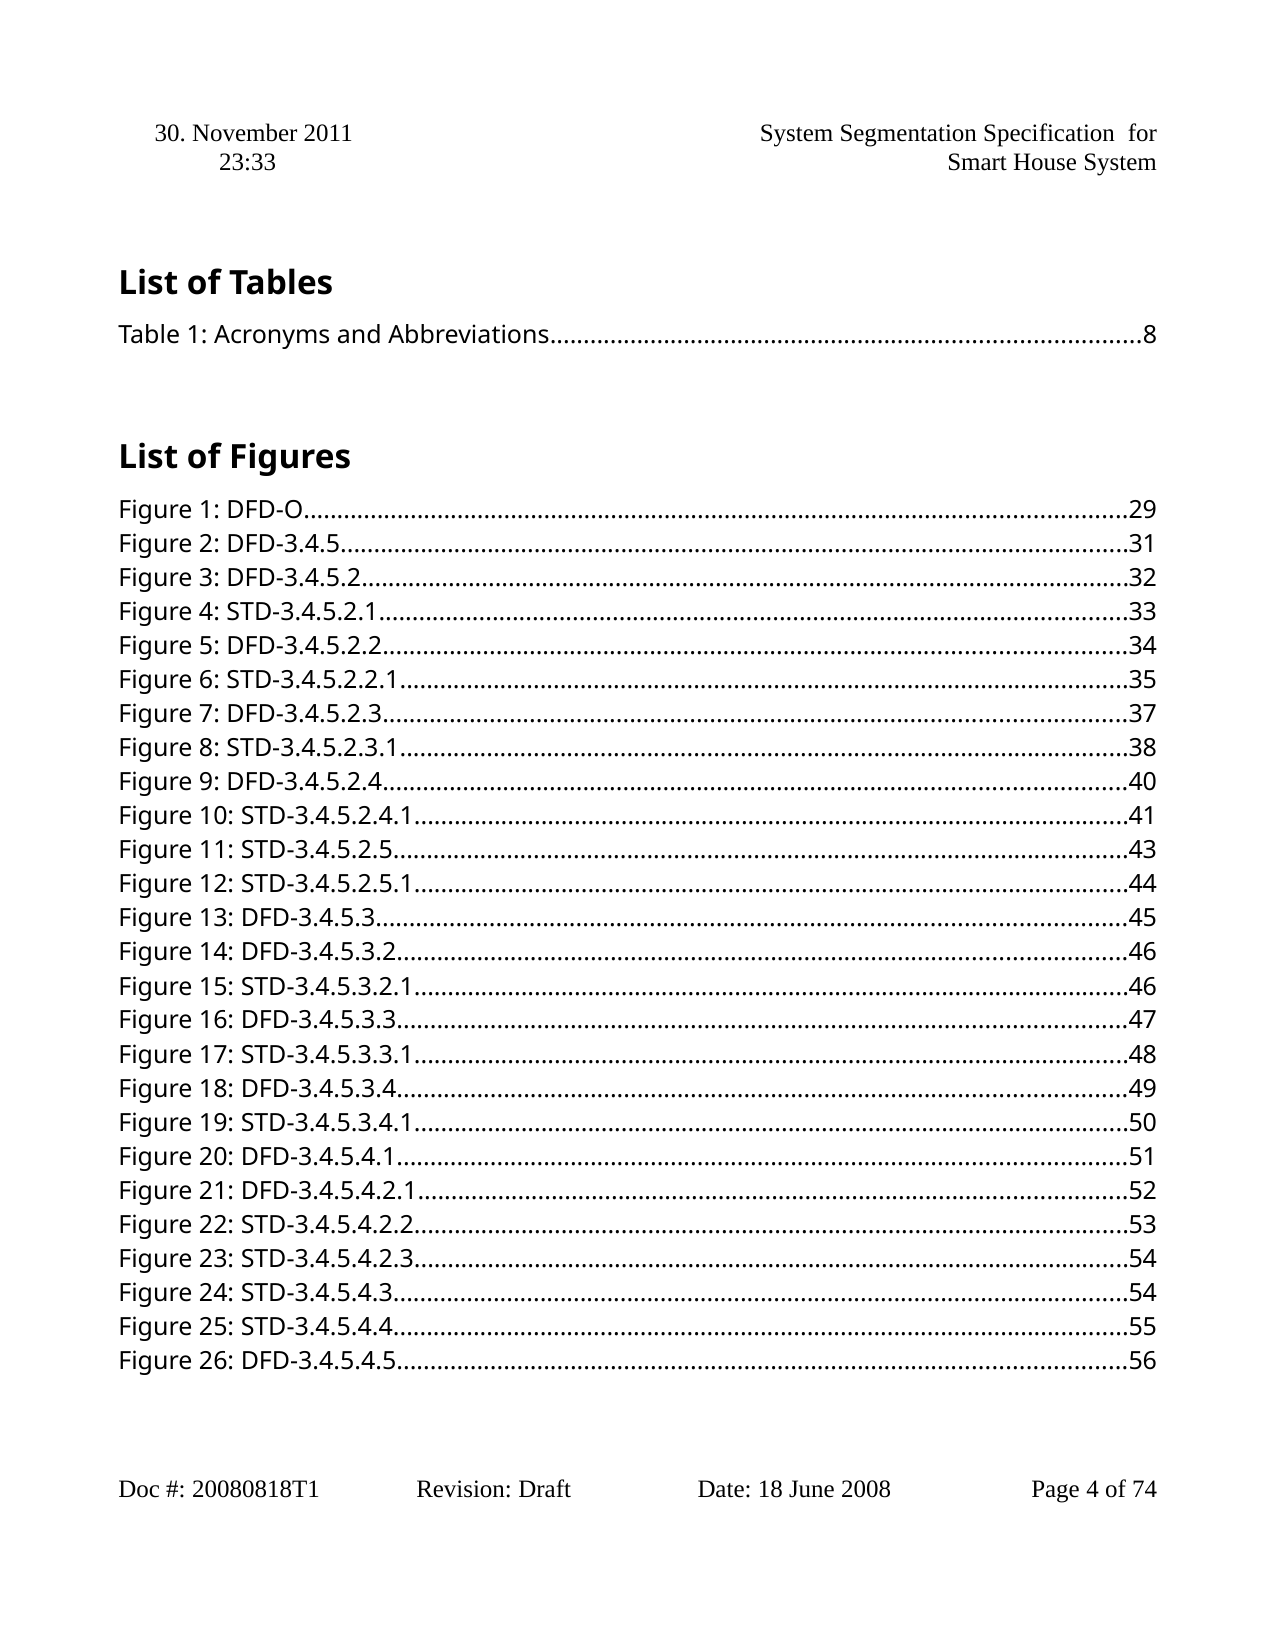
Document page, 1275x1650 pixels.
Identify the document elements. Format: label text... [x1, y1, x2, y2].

subtitle List of Tables [118, 259, 1157, 304]
text Figure 12: STD-3.4.5.2.5.1 44 [118, 866, 1157, 900]
text Figure 26: DFD-3.4.5.4.5 56 [118, 1343, 1157, 1377]
text Figure 13: DFD-3.4.5.3 45 [118, 900, 1157, 934]
text Figure 5: DFD-3.4.5.2.2 34 [118, 627, 1157, 662]
text Figure 20: DFD-3.4.5.4.1 51 [118, 1138, 1157, 1172]
text Figure 8: STD-3.4.5.2.3.1 38 [118, 730, 1157, 764]
text Figure 23: STD-3.4.5.4.2.3 54 [118, 1241, 1157, 1275]
text Figure 19: STD-3.4.5.3.4.1 50 [118, 1104, 1157, 1138]
text Figure 9: DFD-3.4.5.2.4 40 [118, 764, 1157, 798]
text Figure 4: STD-3.4.5.2.1 33 [118, 593, 1157, 627]
text Figure 6: STD-3.4.5.2.2.1 35 [118, 662, 1157, 696]
text Figure 10: STD-3.4.5.2.4.1 41 [118, 798, 1157, 832]
text Figure 7: DFD-3.4.5.2.3 37 [118, 696, 1157, 730]
text Figure 24: STD-3.4.5.4.3 54 [118, 1275, 1157, 1309]
text Figure 11: STD-3.4.5.2.5 43 [118, 832, 1157, 866]
text Figure 22: STD-3.4.5.4.2.2 53 [118, 1207, 1157, 1241]
text Figure 2: DFD-3.4.5 31 [118, 525, 1157, 559]
subtitle List of Figures [118, 433, 1157, 479]
text Figure 1: DFD-O 29 [118, 491, 1157, 525]
text Figure 25: STD-3.4.5.4.4 55 [118, 1309, 1157, 1343]
text Figure 15: STD-3.4.5.3.2.1 46 [118, 968, 1157, 1002]
text Figure 17: STD-3.4.5.3.3.1 48 [118, 1036, 1157, 1070]
text Figure 14: DFD-3.4.5.3.2 46 [118, 934, 1157, 968]
text Figure 21: DFD-3.4.5.4.2.1 52 [118, 1172, 1157, 1207]
text Figure 16: DFD-3.4.5.3.3 47 [118, 1002, 1157, 1036]
text Table 1: Acronyms and Abbreviations 8 [118, 317, 1157, 351]
text Figure 18: DFD-3.4.5.3.4 49 [118, 1070, 1157, 1104]
text Figure 3: DFD-3.4.5.2 32 [118, 559, 1157, 593]
